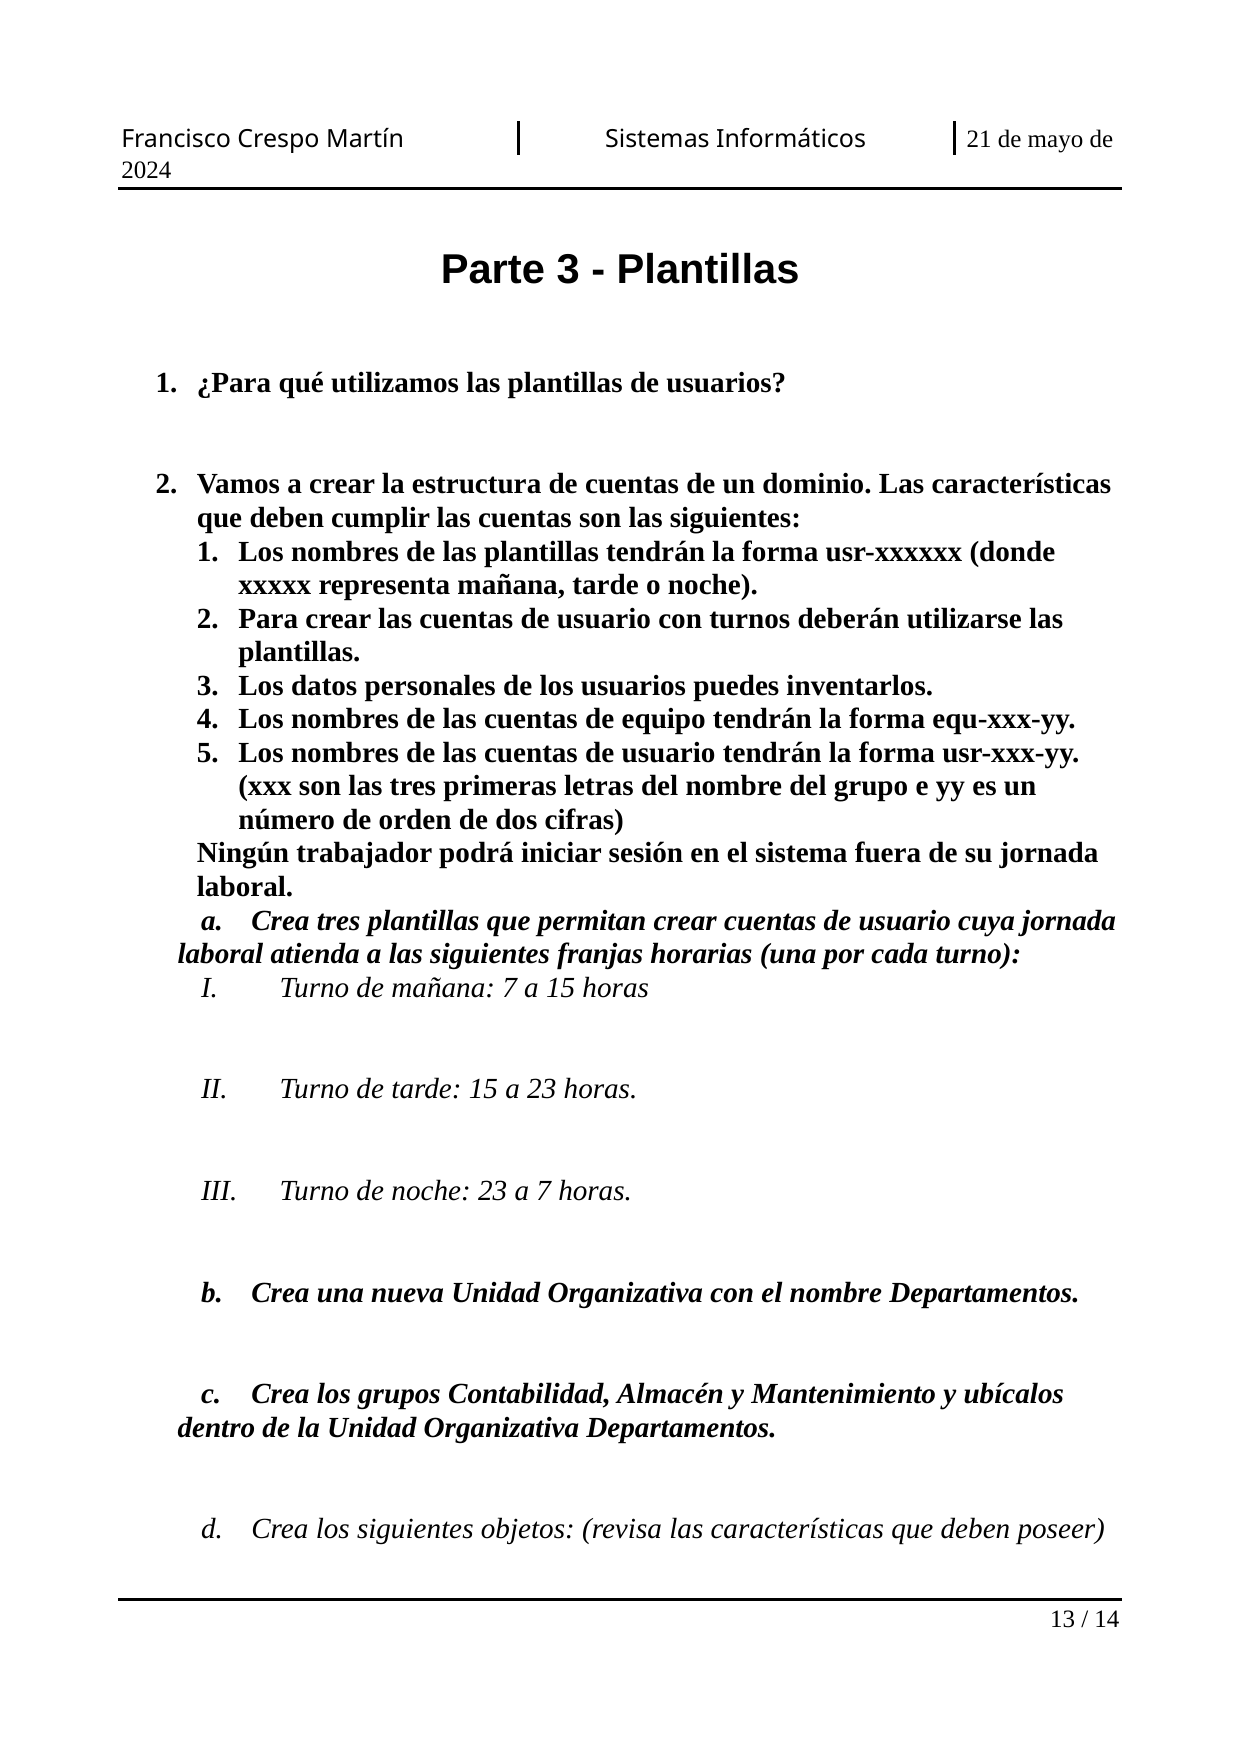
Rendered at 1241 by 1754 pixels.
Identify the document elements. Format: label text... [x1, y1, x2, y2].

subtitle Los nombres de las cuentas de equipo tendrán la forma equ-xxx-yy. [197, 701, 1122, 735]
subtitle Vamos a crear la estructura de cuentas de un dominio. Las características que deben cumplir las cuentas son las siguientes: [155, 467, 1122, 534]
subtitle Parte 3 - Plantillas [118, 244, 1122, 292]
subtitle Los nombres de las plantillas tendrán la forma usr-xxxxxx (donde xxxxx representa mañana, tarde o noche). [197, 534, 1122, 601]
subtitle Turno de noche: 23 a 7 horas. [177, 1173, 1122, 1207]
subtitle Los datos personales de los usuarios puedes inventarlos. [197, 668, 1122, 701]
subtitle Los nombres de las cuentas de usuario tendrán la forma usr-xxx-yy. (xxx son las tres primeras letras del nombre del grupo e yy es un número de orden de dos cifras) [197, 735, 1122, 836]
subtitle Crea los grupos Contabilidad, Almacén y Mantenimiento y ubícalos dentro de la Unidad Organizativa Departamentos. [177, 1376, 1122, 1443]
subtitle Crea una nueva Unidad Organizativa con el nombre Departamentos. [177, 1275, 1122, 1308]
subtitle ¿Para qué utilizamos las plantillas de usuarios? [155, 365, 1122, 398]
subtitle Turno de mañana: 7 a 15 horas [177, 970, 1122, 1003]
subtitle Crea tres plantillas que permitan crear cuentas de usuario cuya jornada laboral atienda a las siguientes franjas horarias (una por cada turno): [177, 903, 1122, 970]
subtitle Turno de tarde: 15 a 23 horas. [177, 1071, 1122, 1105]
subtitle Ningún trabajador podrá iniciar sesión en el sistema fuera de su jornada laboral. [155, 836, 1122, 903]
subtitle Para crear las cuentas de usuario con turnos deberán utilizarse las plantillas. [197, 601, 1122, 668]
subtitle Crea los siguientes objetos: (revisa las características que deben poseer) [177, 1512, 1122, 1545]
